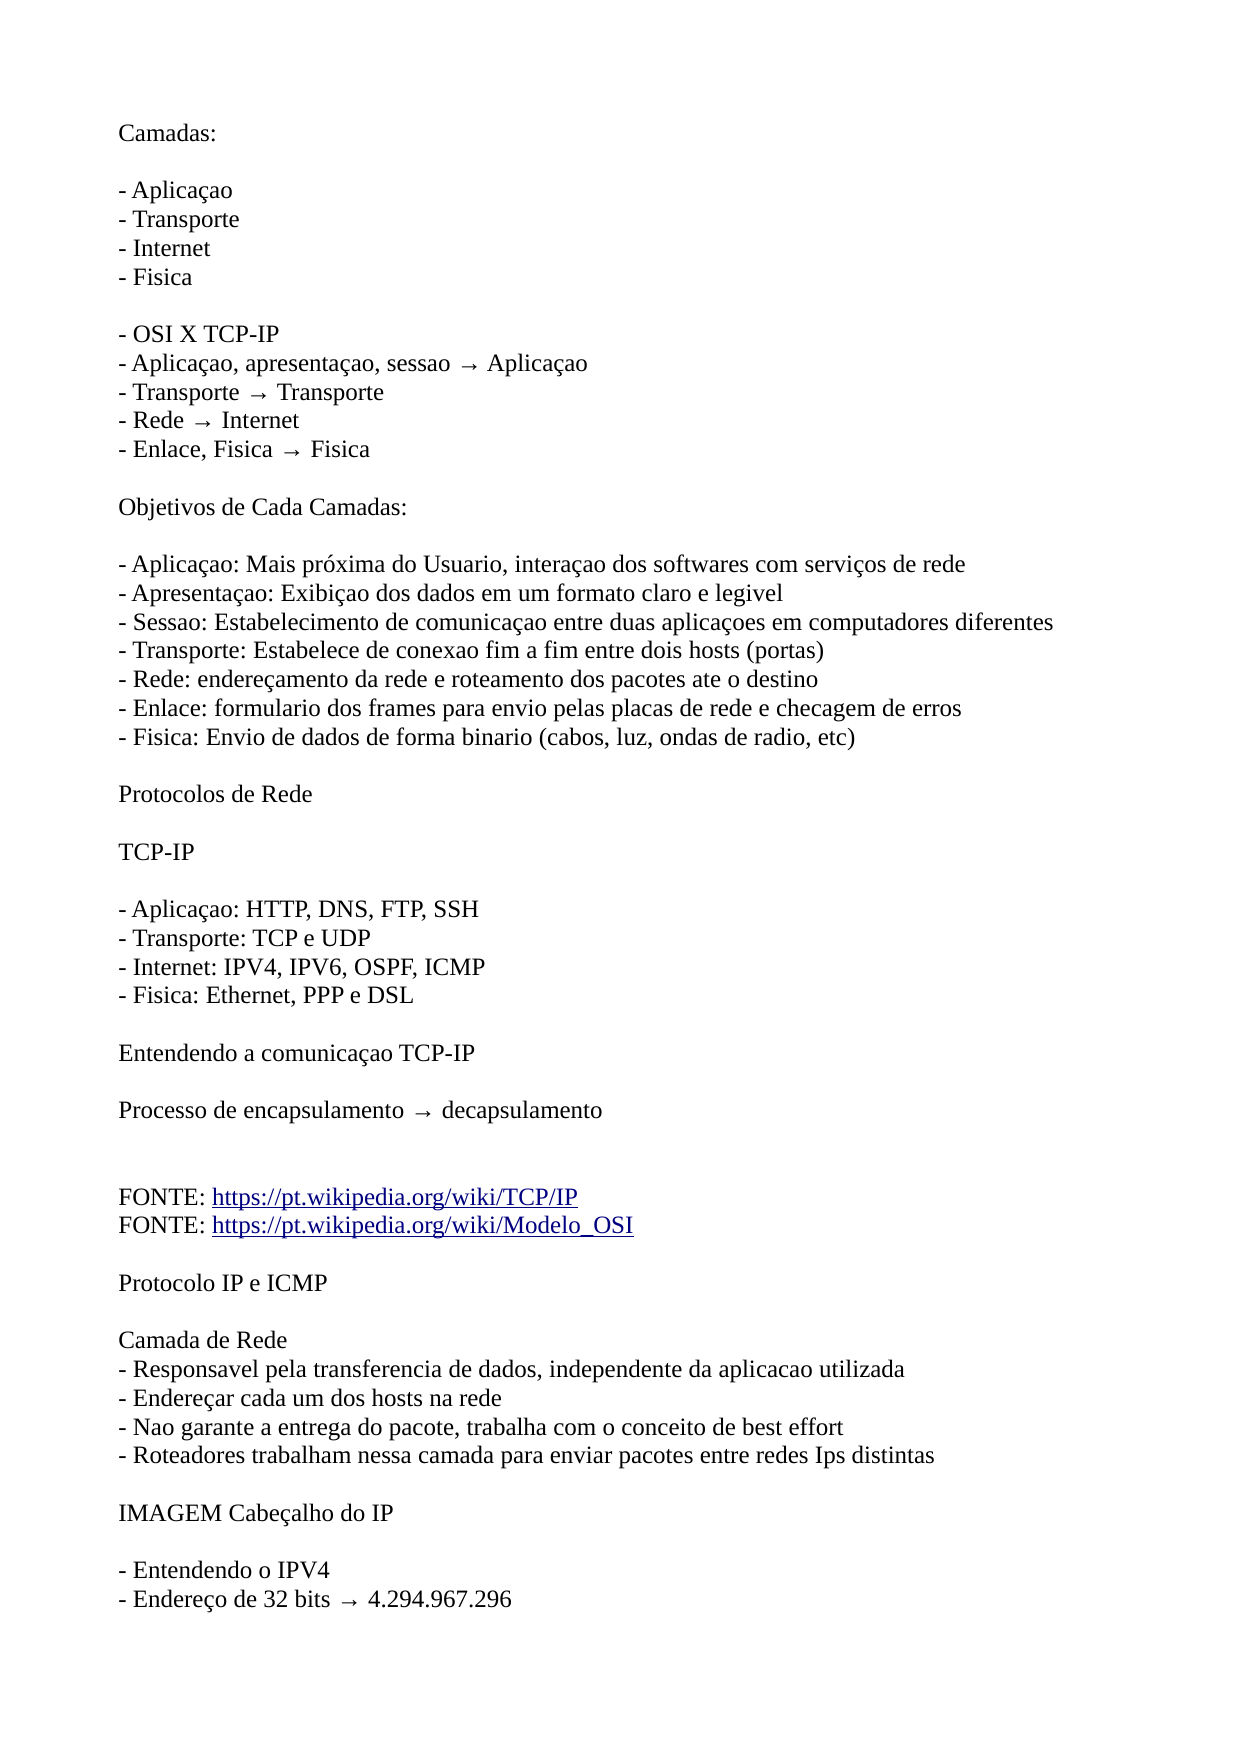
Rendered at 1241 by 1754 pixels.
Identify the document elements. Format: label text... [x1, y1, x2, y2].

text Camada de Rede [118, 1326, 1122, 1354]
text Objetivos de Cada Camadas: [118, 492, 1122, 521]
text - Aplicaçao: Mais próxima do Usuario, interaçao dos softwares com serviços de rede [118, 549, 1122, 578]
text - Fisica [118, 262, 1122, 291]
text - Endereço de 32 bits → 4.294.967.296 [118, 1584, 1122, 1613]
text Entendendo a comunicaçao TCP-IP [118, 1038, 1122, 1067]
text - Enlace: formulario dos frames para envio pelas placas de rede e checagem de erros [118, 693, 1122, 722]
text - Aplicaçao: HTTP, DNS, FTP, SSH [118, 894, 1122, 923]
text - Apresentaçao: Exibiçao dos dados em um formato claro e legivel [118, 578, 1122, 607]
text - Fisica: Ethernet, PPP e DSL [118, 981, 1122, 1009]
text - Roteadores trabalham nessa camada para enviar pacotes entre redes Ips distintas [118, 1441, 1122, 1469]
text - Transporte → Transporte [118, 377, 1122, 406]
text - Enlace, Fisica → Fisica [118, 434, 1122, 463]
text - Responsavel pela transferencia de dados, independente da aplicacao utilizada [118, 1354, 1122, 1383]
text - Fisica: Envio de dados de forma binario (cabos, luz, ondas de radio, etc) [118, 722, 1122, 751]
text - Aplicaçao [118, 176, 1122, 204]
text Protocolo IP e ICMP [118, 1268, 1122, 1297]
text - Internet [118, 233, 1122, 262]
text FONTE: https://pt.wikipedia.org/wiki/Modelo_OSI [118, 1211, 1122, 1239]
text - OSI X TCP-IP [118, 319, 1122, 348]
text Camadas: [118, 118, 1122, 147]
text - Transporte: TCP e UDP [118, 923, 1122, 952]
text - Rede: endereçamento da rede e roteamento dos pacotes ate o destino [118, 664, 1122, 693]
text - Entendendo o IPV4 [118, 1556, 1122, 1584]
text Processo de encapsulamento → decapsulamento [118, 1096, 1122, 1124]
text - Endereçar cada um dos hosts na rede [118, 1383, 1122, 1412]
text - Transporte: Estabelece de conexao fim a fim entre dois hosts (portas) [118, 636, 1122, 664]
text - Aplicaçao, apresentaçao, sessao → Aplicaçao [118, 348, 1122, 377]
text FONTE: https://pt.wikipedia.org/wiki/TCP/IP [118, 1182, 1122, 1211]
text IMAGEM Cabeçalho do IP [118, 1469, 1122, 1527]
text Protocolos de Rede [118, 779, 1122, 808]
text - Sessao: Estabelecimento de comunicaçao entre duas aplicaçoes em computadores diferentes [118, 607, 1122, 636]
text - Transporte [118, 204, 1122, 233]
text - Nao garante a entrega do pacote, trabalha com o conceito de best effort [118, 1412, 1122, 1441]
text TCP-IP [118, 837, 1122, 866]
text - Internet: IPV4, IPV6, OSPF, ICMP [118, 952, 1122, 981]
text - Rede → Internet [118, 406, 1122, 434]
